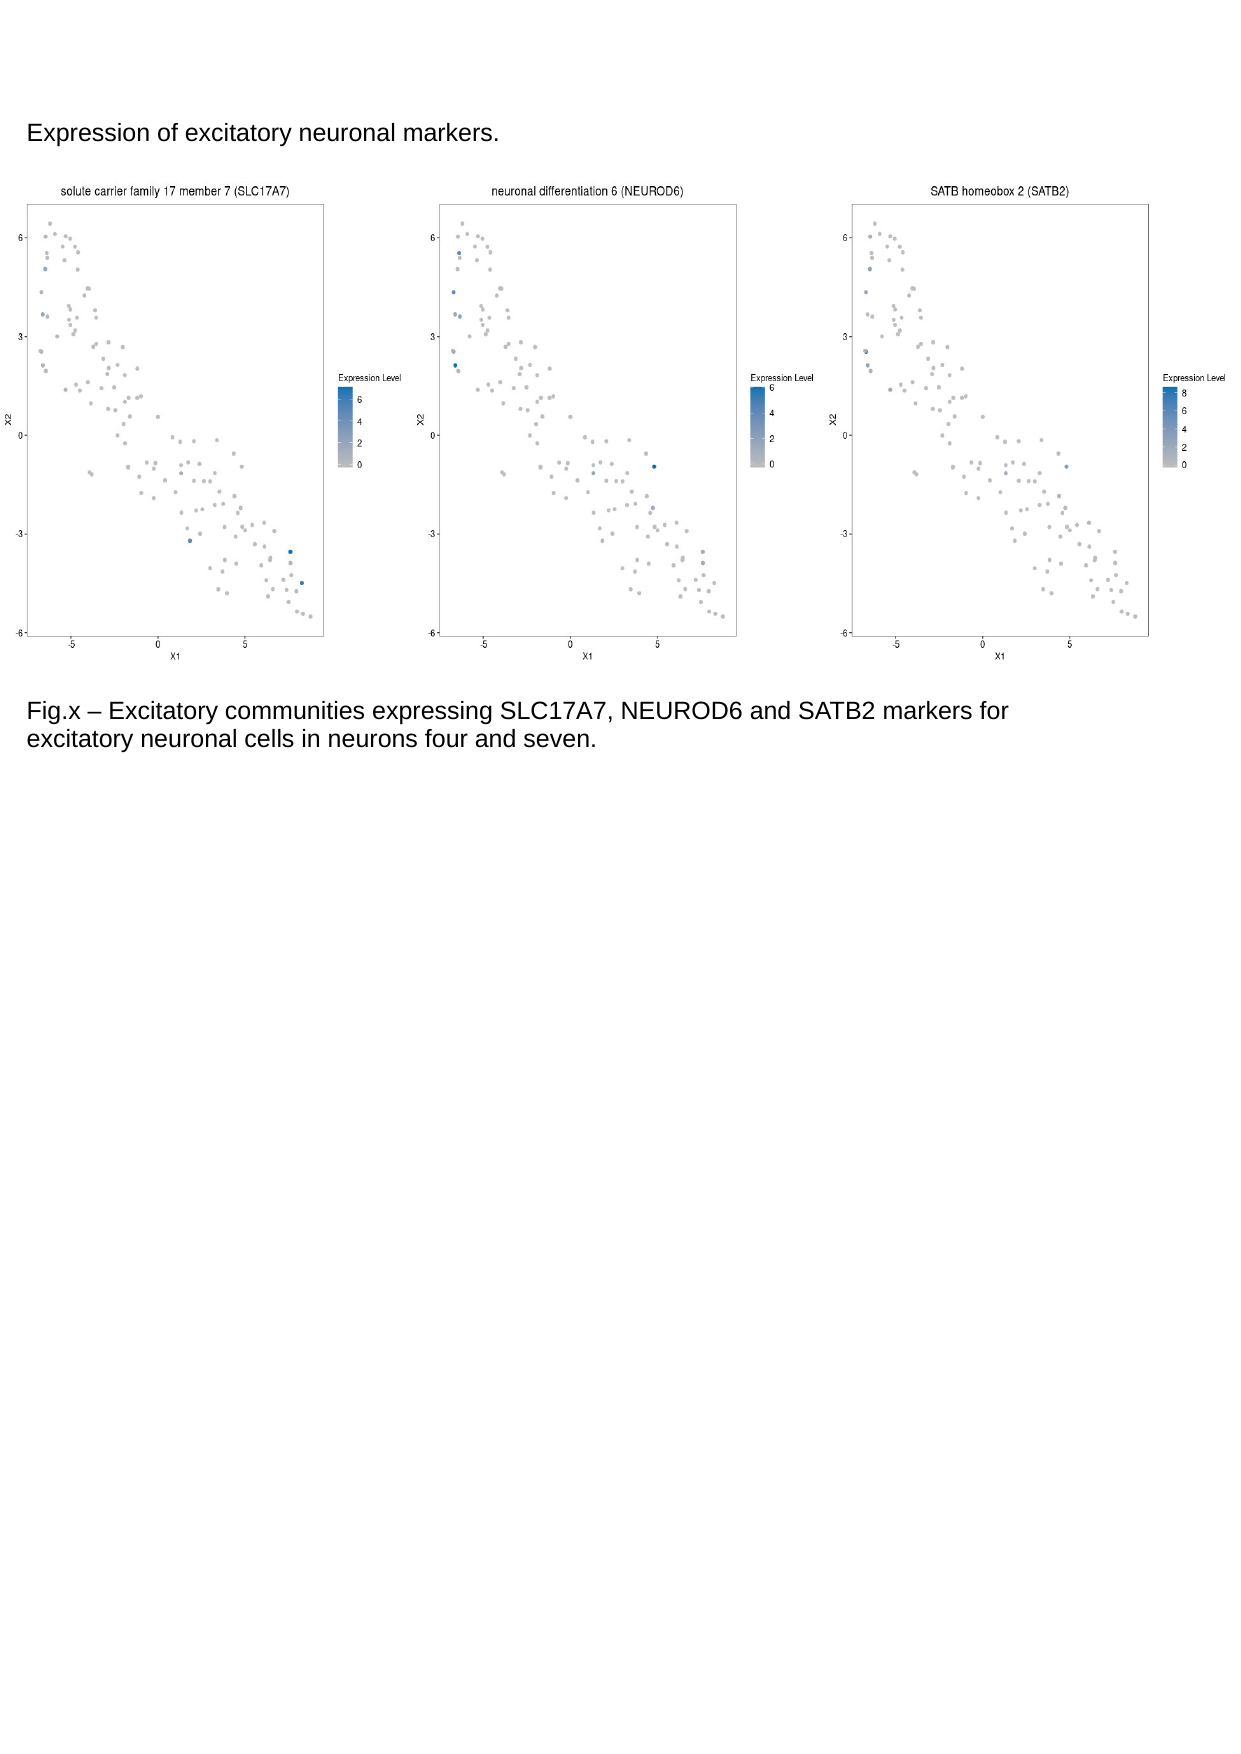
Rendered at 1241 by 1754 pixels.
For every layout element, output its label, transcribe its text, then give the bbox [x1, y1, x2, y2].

text Expression of excitatory neuronal markers. [26, 118, 1121, 147]
picture [0, 181, 1237, 667]
text Fig.x – Excitatory communities expressing SLC17A7, NEUROD6 and SATB2 markers for excitatory neuronal cells in neurons four and seven. [26, 696, 1121, 753]
